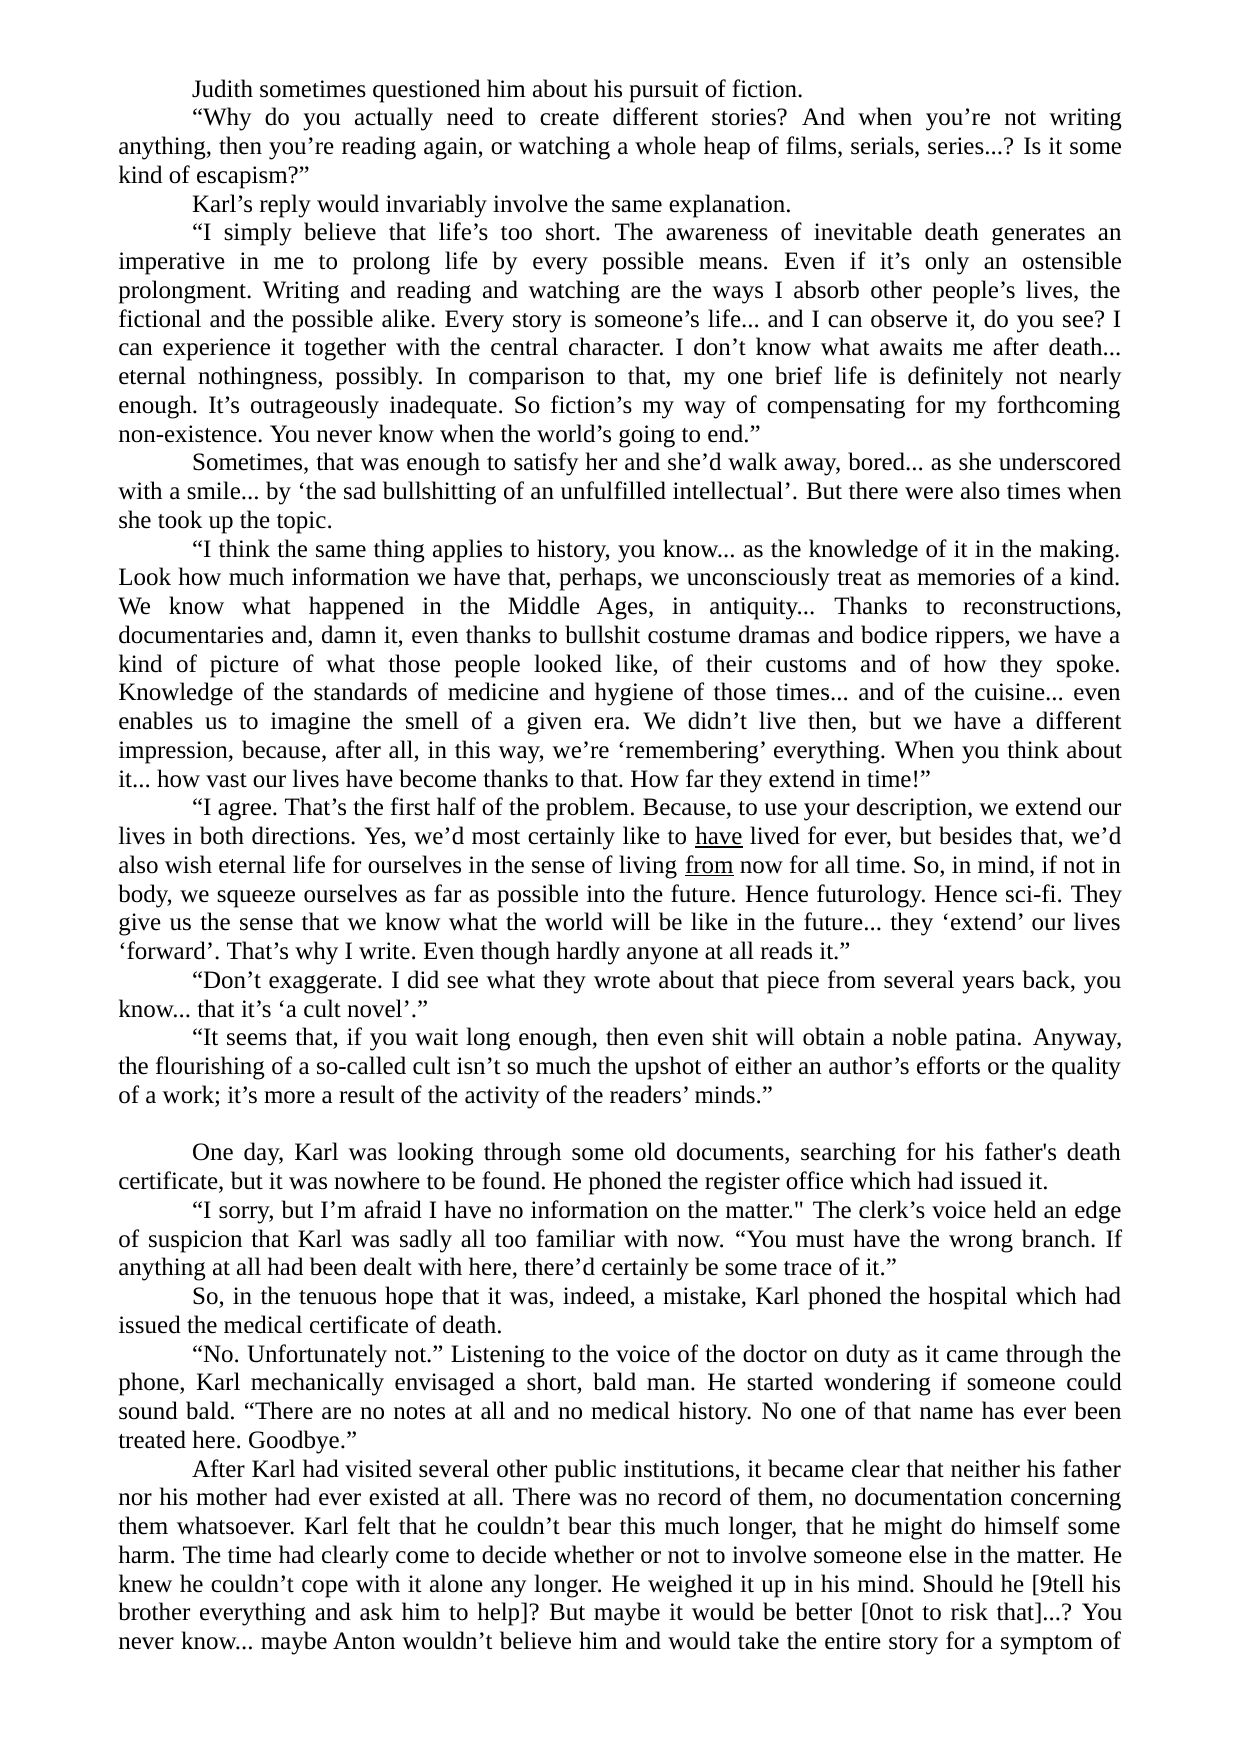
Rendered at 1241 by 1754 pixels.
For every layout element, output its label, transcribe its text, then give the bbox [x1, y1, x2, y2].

text “Don’t exaggerate. I did see what they wrote about that piece from several years back, you know... that it’s ‘a cult novel’.” [118, 965, 1122, 1022]
text Sometimes, that was enough to satisfy her and she’d walk away, bored... as she underscored with a smile... by ‘the sad bullshitting of an unfulfilled intellectual’. But there were also times when she took up the topic. [118, 447, 1122, 534]
text One day, Karl was looking through some old documents, searching for his father's death certificate, but it was nowhere to be found. He phoned the register office which had issued it. [118, 1137, 1122, 1195]
text “It seems that, if you wait long enough, then even shit will obtain a noble patina. Anyway, the flourishing of a so-called cult isn’t so much the upshot of either an author’s efforts or the quality of a work; it’s more a result of the activity of the readers’ minds.” [118, 1022, 1122, 1109]
text After Karl had visited several other public institutions, it became clear that neither his father nor his mother had ever existed at all. There was no record of them, no documentation concerning them whatsoever. Karl felt that he couldn’t bear this much longer, that he might do himself some harm. The time had clearly come to decide whether or not to involve someone else in the matter. He knew he couldn’t cope with it alone any longer. He weighed it up in his mind. Should he [9tell his brother everything and ask him to help]? But maybe it would be better [0not to risk that]...? You never know... maybe Anton wouldn’t believe him and would take the entire story for a symptom of [118, 1454, 1122, 1655]
text “I think the same thing applies to history, you know... as the knowledge of it in the making. Look how much information we have that, perhaps, we unconsciously treat as memories of a kind. We know what happened in the Middle Ages, in antiquity... Thanks to reconstructions, documentaries and, damn it, even thanks to bullshit costume dramas and bodice rippers, we have a kind of picture of what those people looked like, of their customs and of how they spoke. Knowledge of the standards of medicine and hygiene of those times... and of the cuisine... even enables us to imagine the smell of a given era. We didn’t live then, but we have a different impression, because, after all, in this way, we’re ‘remembering’ everything. When you think about it... how vast our lives have become thanks to that. How far they extend in time!” [118, 534, 1122, 792]
text “Why do you actually need to create different stories? And when you’re not writing anything, then you’re reading again, or watching a whole heap of films, serials, series...? Is it some kind of escapism?” [118, 102, 1122, 189]
text “I sorry, but I’m afraid I have no information on the matter." The clerk’s voice held an edge of suspicion that Karl was sadly all too familiar with now. “You must have the wrong branch. If anything at all had been dealt with here, there’d certainly be some trace of it.” [118, 1195, 1122, 1281]
text “No. Unfortunately not.” Listening to the voice of the doctor on duty as it came through the phone, Karl mechanically envisaged a short, bald man. He started wondering if someone could sound bald. “There are no notes at all and no medical history. No one of that name has ever been treated here. Goodbye.” [118, 1339, 1122, 1454]
text “I simply believe that life’s too short. The awareness of inevitable death generates an imperative in me to prolong life by every possible means. Even if it’s only an ostensible prolongment. Writing and reading and watching are the ways I absorb other people’s lives, the fictional and the possible alike. Every story is someone’s life... and I can observe it, do you see? I can experience it together with the central character. I don’t know what awaits me after death... eternal nothingness, possibly. In comparison to that, my one brief life is definitely not nearly enough. It’s outrageously inadequate. So fiction’s my way of compensating for my forthcoming non-existence. You never know when the world’s going to end.” [118, 217, 1122, 447]
text “I agree. That’s the first half of the problem. Because, to use your description, we extend our lives in both directions. Yes, we’d most certainly like to have lived for ever, but besides that, we’d also wish eternal life for ourselves in the sense of living from now for all time. So, in mind, if not in body, we squeeze ourselves as far as possible into the future. Hence futurology. Hence sci-fi. They give us the sense that we know what the world will be like in the future... they ‘extend’ our lives ‘forward’. That’s why I write. Even though hardly anyone at all reads it.” [118, 792, 1122, 965]
text Karl’s reply would invariably involve the same explanation. [118, 189, 1122, 217]
text Judith sometimes questioned him about his pursuit of fiction. [118, 74, 1122, 102]
text So, in the tenuous hope that it was, indeed, a mistake, Karl phoned the hospital which had issued the medical certificate of death. [118, 1281, 1122, 1339]
